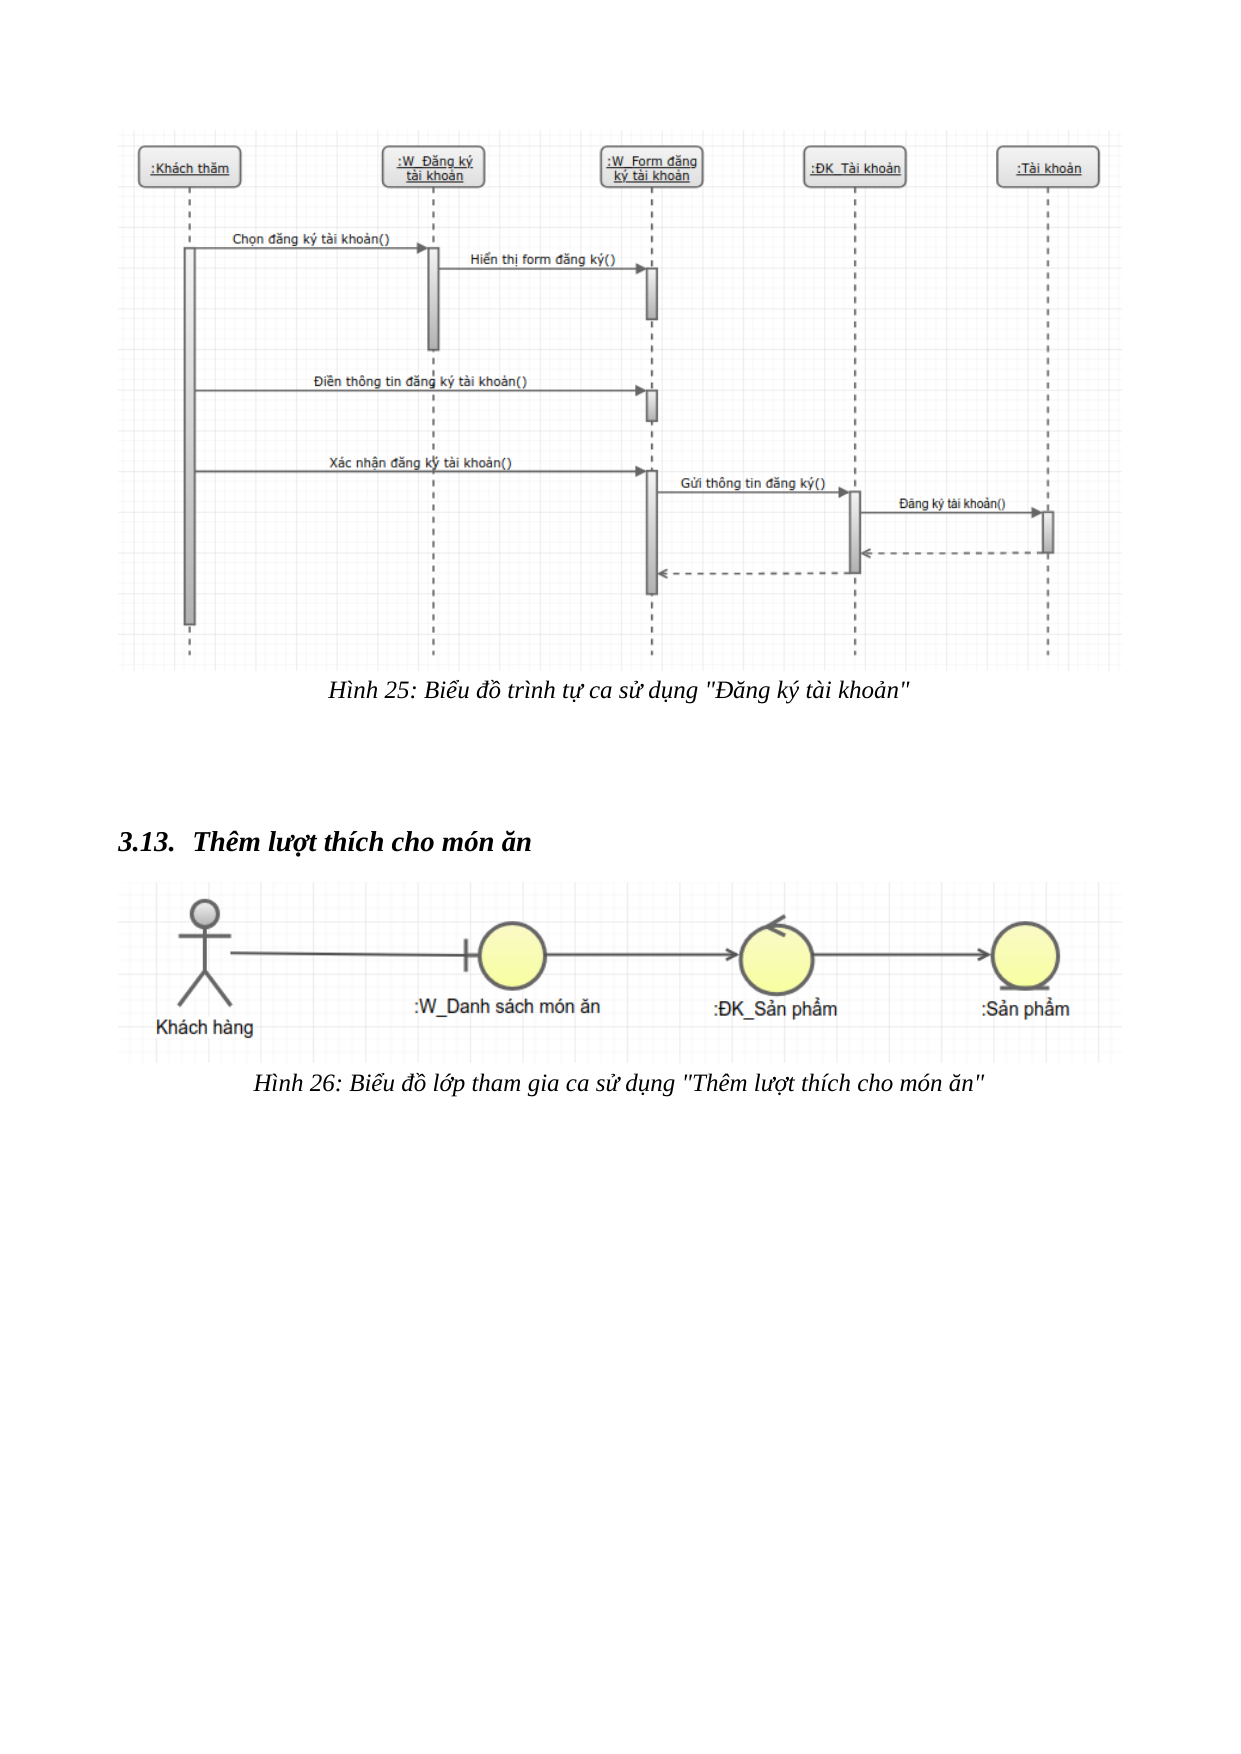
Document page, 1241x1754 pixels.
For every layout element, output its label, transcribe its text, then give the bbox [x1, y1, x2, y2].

text Hình 25: Biểu đồ trình tự ca sử dụng "Đăng ký tài khoản" [118, 671, 1122, 704]
subtitle Thêm lượt thích cho món ăn [118, 824, 1122, 858]
text Hình 26: Biểu đồ lớp tham gia ca sử dụng "Thêm lượt thích cho món ăn" [118, 1063, 1122, 1097]
picture [118, 130, 1123, 671]
picture [118, 882, 1123, 1063]
